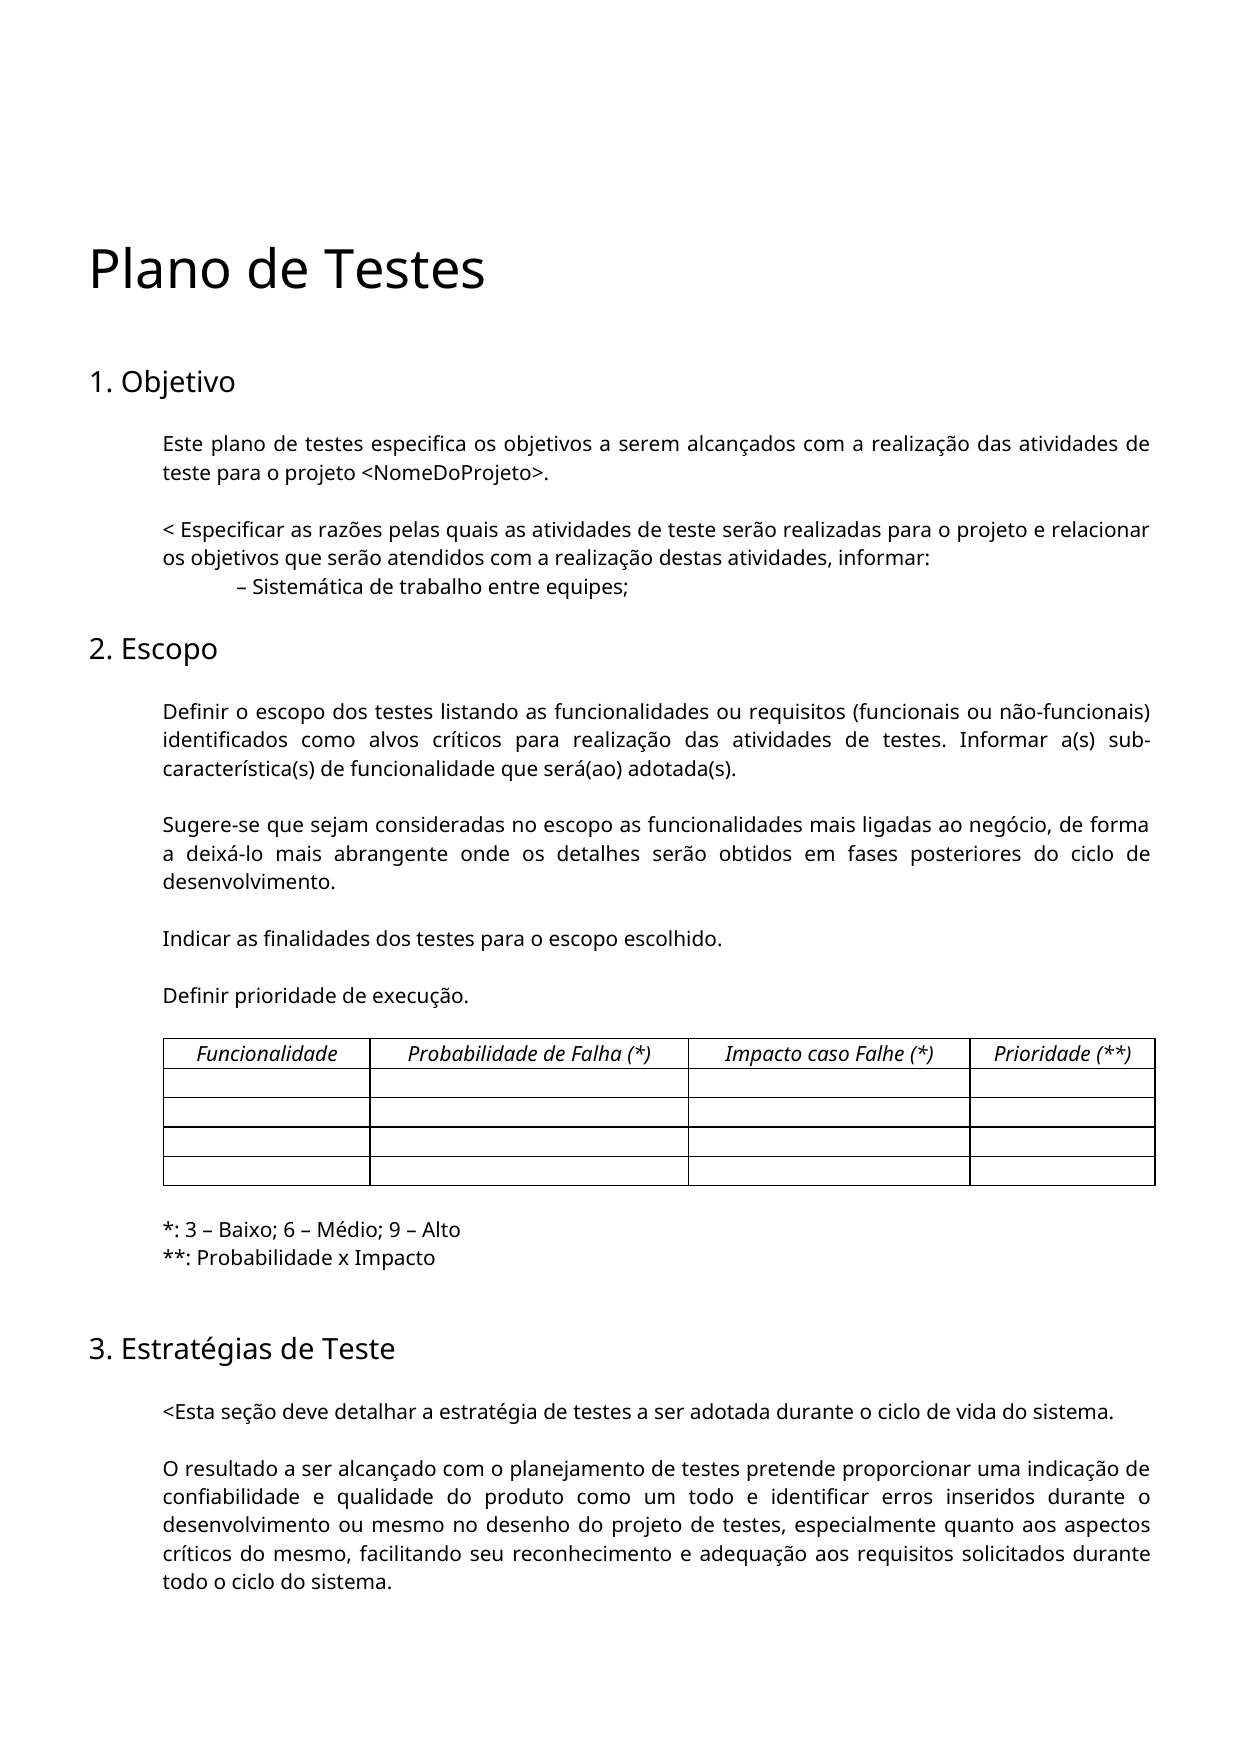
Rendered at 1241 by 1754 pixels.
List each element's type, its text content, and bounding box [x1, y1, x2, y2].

text Este plano de testes especifica os objetivos a serem alcançados com a realização das atividades de teste para o projeto <NomeDoProjeto>. [162, 429, 1152, 486]
text – Sistemática de trabalho entre equipes; [162, 572, 1152, 600]
table_cell [371, 1069, 688, 1097]
text <Esta seção deve detalhar a estratégia de testes a ser adotada durante o ciclo de vida do sistema. [162, 1397, 1152, 1425]
table_cell [371, 1098, 688, 1126]
table_header Prioridade (**) [971, 1039, 1154, 1067]
text Definir prioridade de execução. [89, 981, 1152, 1009]
text Plano de Testes [89, 231, 1152, 304]
table_cell [689, 1128, 969, 1156]
table_cell [164, 1128, 369, 1156]
text 2. Escopo [89, 629, 1152, 668]
table_cell [371, 1157, 688, 1185]
text Definir o escopo dos testes listando as funcionalidades ou requisitos (funcionais ou não-funcionais) identificados como alvos críticos para realização das atividades de testes. Informar a(s) sub-característica(s) de funcionalidade que será(ao) adotada(s). [162, 697, 1152, 782]
table_cell [371, 1128, 688, 1156]
text *: 3 – Baixo; 6 – Médio; 9 – Alto [89, 1215, 1152, 1243]
text 3. Estratégias de Teste [89, 1329, 1152, 1368]
table_header Funcionalidade [164, 1039, 369, 1067]
table_cell [971, 1157, 1154, 1185]
table_cell [689, 1157, 969, 1185]
table_cell [971, 1128, 1154, 1156]
text < Especificar as razões pelas quais as atividades de teste serão realizadas para o projeto e relacionar os objetivos que serão atendidos com a realização destas atividades, informar: [162, 515, 1152, 572]
table_cell [689, 1069, 969, 1097]
text **: Probabilidade x Impacto [89, 1243, 1152, 1272]
table_cell [164, 1098, 369, 1126]
text Indicar as finalidades dos testes para o escopo escolhido. [89, 924, 1152, 953]
table_header Impacto caso Falhe (*) [689, 1039, 969, 1067]
text 1. Objetivo [89, 361, 1152, 401]
table_cell [971, 1098, 1154, 1126]
table_cell [971, 1069, 1154, 1097]
table_cell [164, 1069, 369, 1097]
table_cell [689, 1098, 969, 1126]
table_cell [164, 1157, 369, 1185]
table_header Probabilidade de Falha (*) [371, 1039, 688, 1067]
text Sugere-se que sejam consideradas no escopo as funcionalidades mais ligadas ao negócio, de forma a deixá-lo mais abrangente onde os detalhes serão obtidos em fases posteriores do ciclo de desenvolvimento. [162, 811, 1152, 896]
text O resultado a ser alcançado com o planejamento de testes pretende proporcionar uma indicação de confiabilidade e qualidade do produto como um todo e identificar erros inseridos durante o desenvolvimento ou mesmo no desenho do projeto de testes, especialmente quanto aos aspectos críticos do mesmo, facilitando seu reconhecimento e adequação aos requisitos solicitados durante todo o ciclo do sistema. [162, 1454, 1152, 1596]
